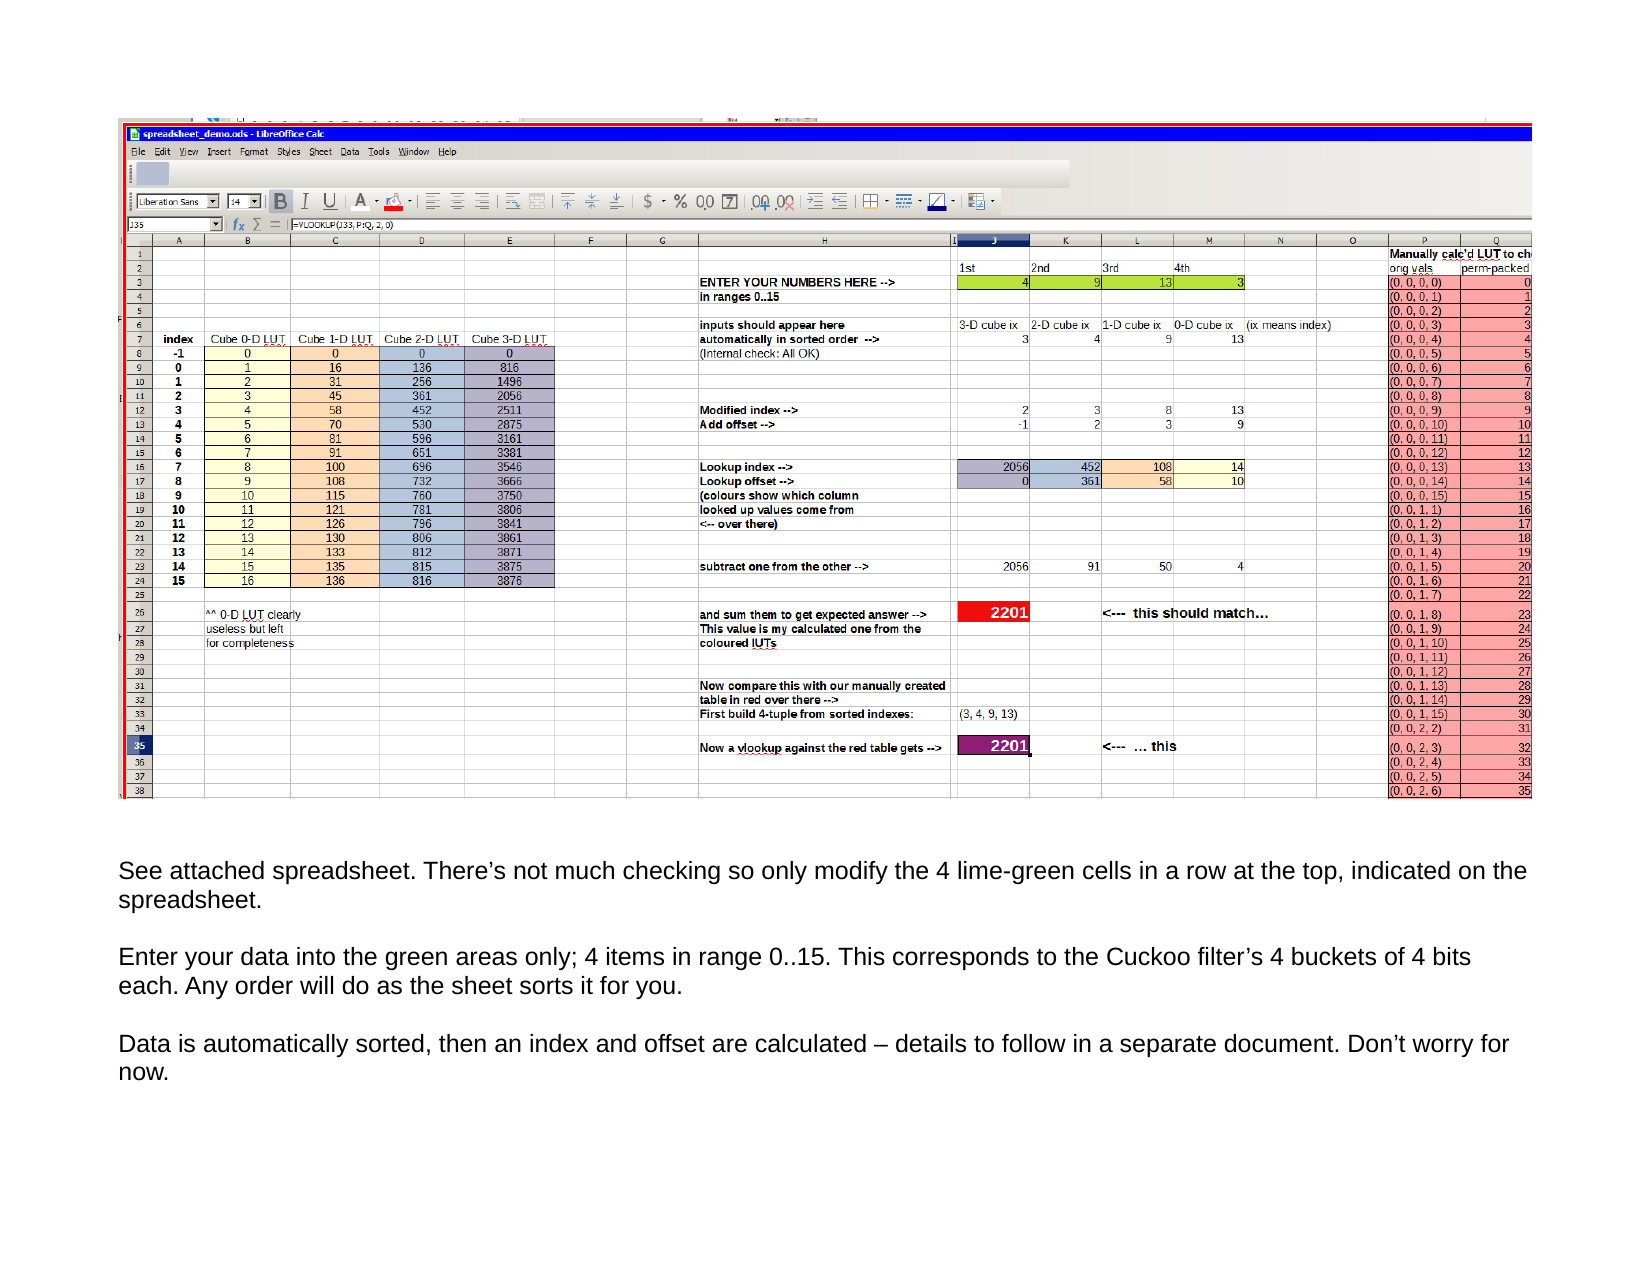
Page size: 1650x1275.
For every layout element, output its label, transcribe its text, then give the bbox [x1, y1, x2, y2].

picture [118, 118, 1532, 799]
text Enter your data into the green areas only; 4 items in range 0..15. This corresponds to the Cuckoo filter’s 4 buckets of 4 bits each. Any order will do as the sheet sorts it for you. [118, 942, 1532, 1000]
text Data is automatically sorted, then an index and offset are calculated – details to follow in a separate document. Don’t worry for now. [118, 1028, 1532, 1086]
text See attached spreadsheet. There’s not much checking so only modify the 4 lime-green cells in a row at the top, indicated on the spreadsheet. [118, 856, 1532, 913]
